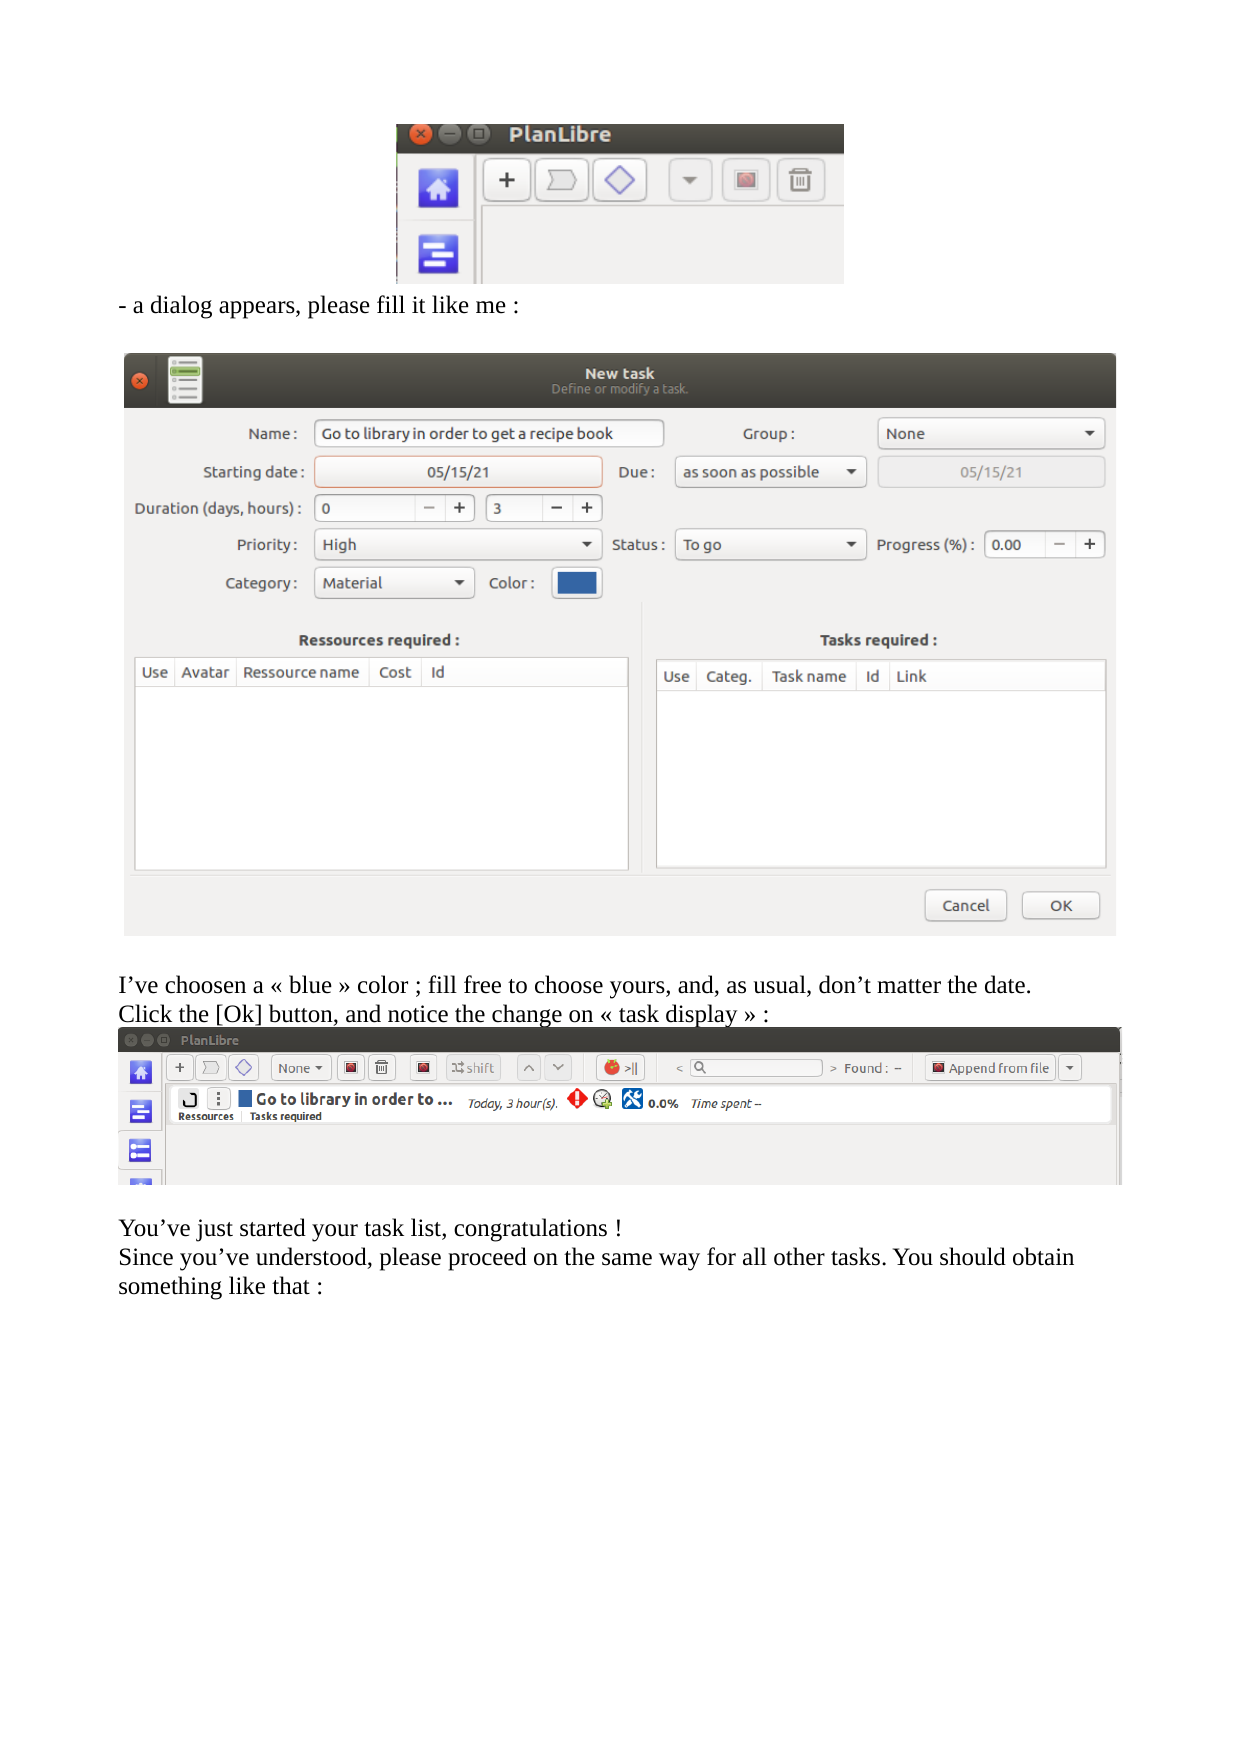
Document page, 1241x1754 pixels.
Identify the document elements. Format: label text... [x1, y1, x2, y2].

text I’ve choosen a « blue » color ; fill free to choose yours, and, as usual, don’t matter the date. [118, 970, 1122, 999]
text - a dialog appears, please fill it like me : [118, 118, 1122, 319]
picture [118, 1027, 1123, 1185]
text Click the [Ok] button, and notice the change on « task display » : [118, 999, 1122, 1027]
picture [396, 124, 844, 284]
picture [124, 353, 1117, 936]
text Since you’ve understood, please proceed on the same way for all other tasks. You should obtain something like that : [118, 1242, 1122, 1300]
text You’ve just started your task list, congratulations ! [118, 1213, 1122, 1242]
